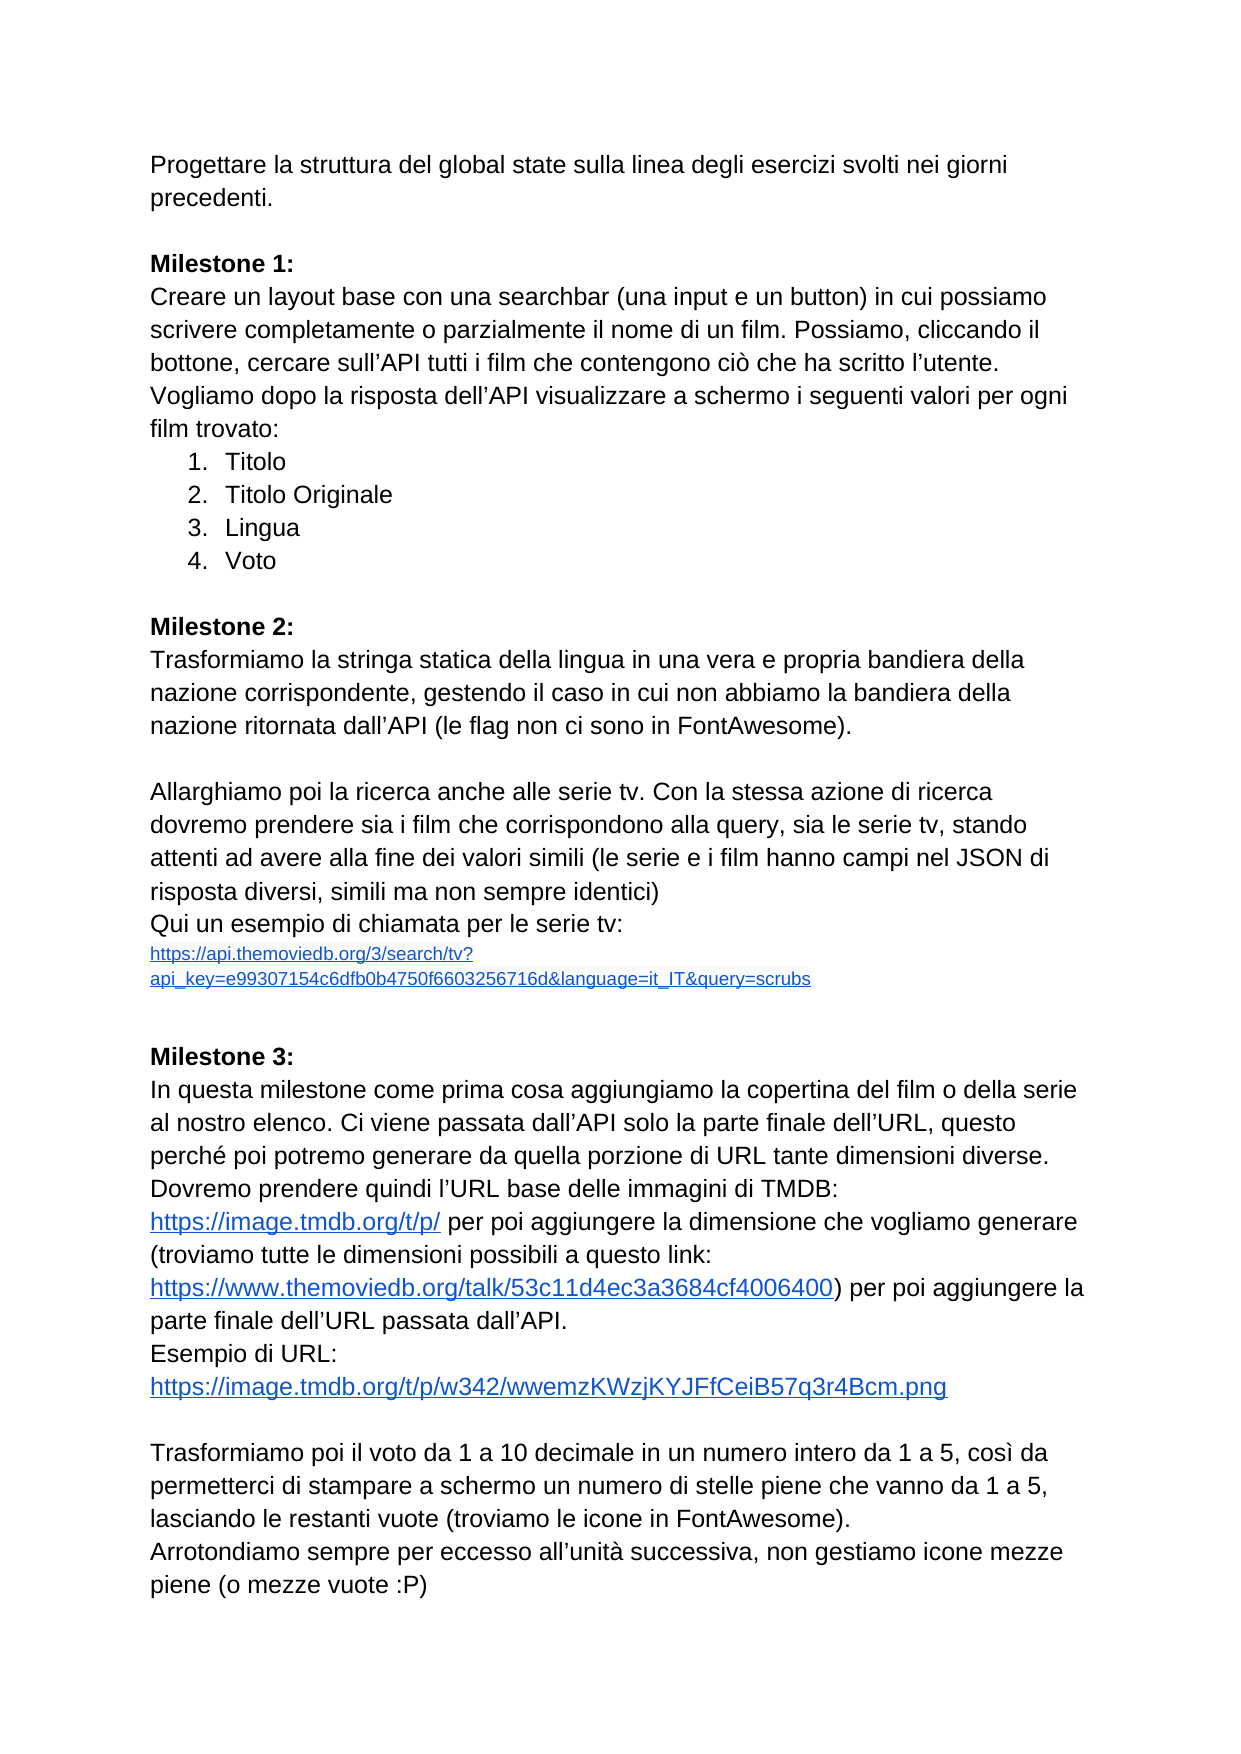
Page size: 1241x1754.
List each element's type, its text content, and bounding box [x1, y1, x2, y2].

text Arrotondiamo sempre per eccesso all’unità successiva, non gestiamo icone mezze piene (o mezze vuote :P) [150, 1537, 1090, 1599]
list Titolo [187, 447, 1090, 476]
text In questa milestone come prima cosa aggiungiamo la copertina del film o della serie al nostro elenco. Ci viene passata dall’API solo la parte finale dell’URL, questo perché poi potremo generare da quella porzione di URL tante dimensioni diverse. Dovremo prendere quindi l’URL base delle immagini di TMDB: https://image.tmdb.org/t/p/ per poi aggiungere la dimensione che vogliamo generare (troviamo tutte le dimensioni possibili a questo link: https://www.themoviedb.org/talk/53c11d4ec3a3684cf4006400) per poi aggiungere la parte finale dell’URL passata dall’API. [150, 1075, 1090, 1334]
text Esempio di URL: https://image.tmdb.org/t/p/w342/wwemzKWzjKYJFfCeiB57q3r4Bcm.png [150, 1339, 1090, 1401]
text Milestone 3: [150, 1042, 1090, 1070]
text Trasformiamo la stringa statica della lingua in una vera e propria bandiera della nazione corrispondente, gestendo il caso in cui non abbiamo la bandiera della nazione ritornata dall’API (le flag non ci sono in FontAwesome). [150, 645, 1090, 740]
list Lingua [187, 513, 1090, 542]
list Titolo Originale [187, 480, 1090, 509]
text Allarghiamo poi la ricerca anche alle serie tv. Con la stessa azione di ricerca dovremo prendere sia i film che corrispondono alla query, sia le serie tv, stando attenti ad avere alla fine dei valori simili (le serie e i film hanno campi nel JSON di risposta diversi, simili ma non sempre identici) [150, 777, 1090, 905]
list Voto [187, 546, 1090, 575]
text Vogliamo dopo la risposta dell’API visualizzare a schermo i seguenti valori per ogni film trovato: [150, 381, 1090, 443]
text Trasformiamo poi il voto da 1 a 10 decimale in un numero intero da 1 a 5, così da permetterci di stampare a schermo un numero di stelle piene che vanno da 1 a 5, lasciando le restanti vuote (troviamo le icone in FontAwesome). [150, 1438, 1090, 1533]
text Progettare la struttura del global state sulla linea degli esercizi svolti nei giorni precedenti. [150, 150, 1090, 212]
text https://api.themoviedb.org/3/search/tv?api_key=e99307154c6dfb0b4750f6603256716d&language=it_IT&query=scrubs [150, 942, 1090, 989]
text Milestone 2: [150, 612, 1090, 641]
text Creare un layout base con una searchbar (una input e un button) in cui possiamo scrivere completamente o parzialmente il nome di un film. Possiamo, cliccando il bottone, cercare sull’API tutti i film che contengono ciò che ha scritto l’utente. [150, 282, 1090, 377]
text Qui un esempio di chiamata per le serie tv: [150, 909, 1090, 938]
text Milestone 1: [150, 249, 1090, 278]
